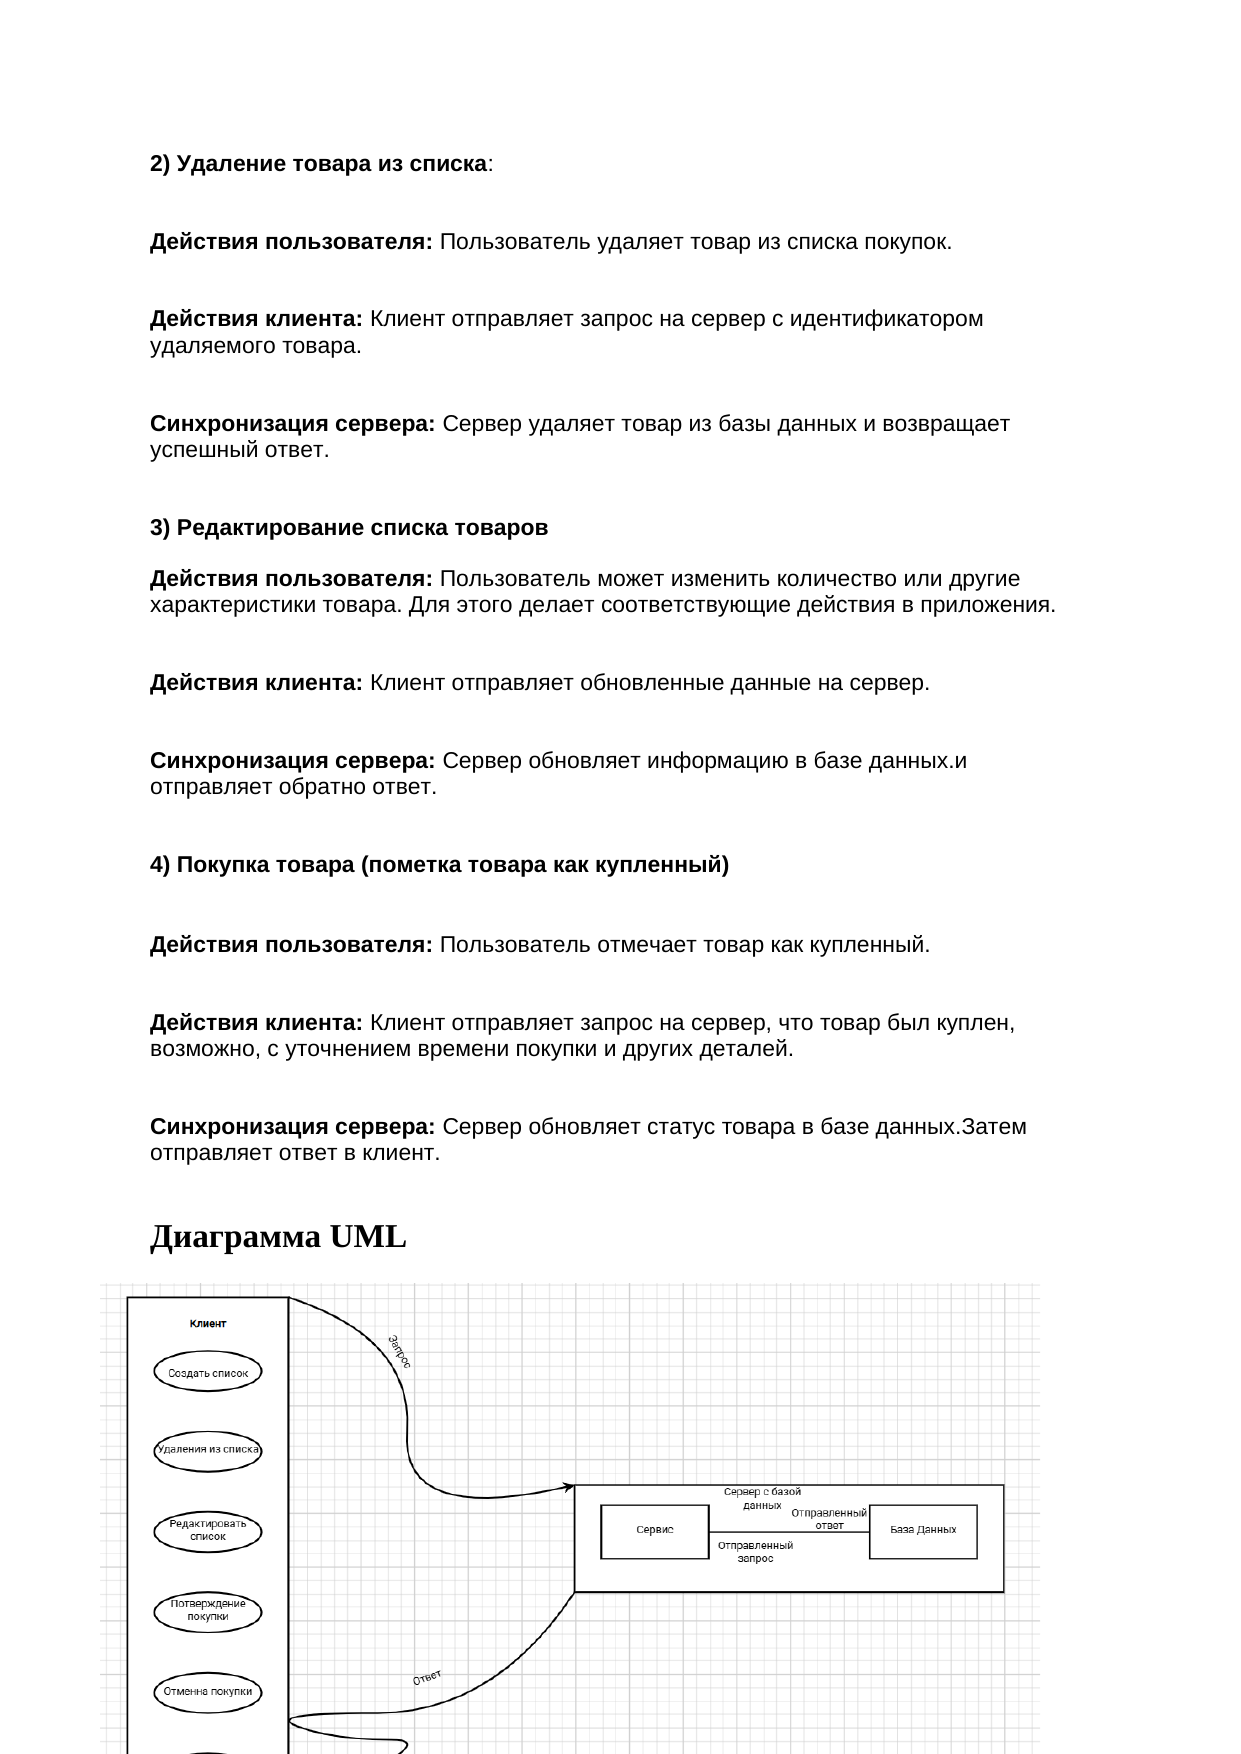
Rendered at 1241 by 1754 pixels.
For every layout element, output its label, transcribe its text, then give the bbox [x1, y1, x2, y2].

text Синхронизация сервера: Сервер обновляет информацию в базе данных.и отправляет обратно ответ. [150, 747, 1090, 826]
text Диаграмма UML [150, 1217, 1090, 1255]
subtitle 4) Покупка товара (пометка товара как купленный) [150, 851, 1090, 906]
text Действия клиента: Клиент отправляет запрос на сервер с идентификатором удаляемого товара. [150, 305, 1090, 384]
picture [100, 1283, 1041, 1754]
text Синхронизация сервера: Сервер удаляет товар из базы данных и возвращает успешный ответ. [150, 409, 1090, 488]
text Действия пользователя: Пользователь удаляет товар из списка покупок. [150, 228, 1090, 280]
text Действия клиента: Клиент отправляет запрос на сервер, что товар был куплен, возможно, с уточнением времени покупки и других деталей. [150, 1008, 1090, 1088]
text Действия пользователя: Пользователь может изменить количество или другие характеристики товара. Для этого делает соответствующие действия в приложения. [150, 565, 1090, 644]
text Действия клиента: Клиент отправляет обновленные данные на сервер. [150, 669, 1090, 722]
text Действия пользователя: Пользователь отмечает товар как купленный. [150, 931, 1090, 983]
text 2) Удаление товара из списка: [150, 150, 1090, 203]
subtitle 3) Редактирование списка товаров [150, 513, 1090, 540]
text Синхронизация сервера: Сервер обновляет статус товара в базе данных.Затем отправляет ответ в клиент. [150, 1113, 1090, 1192]
